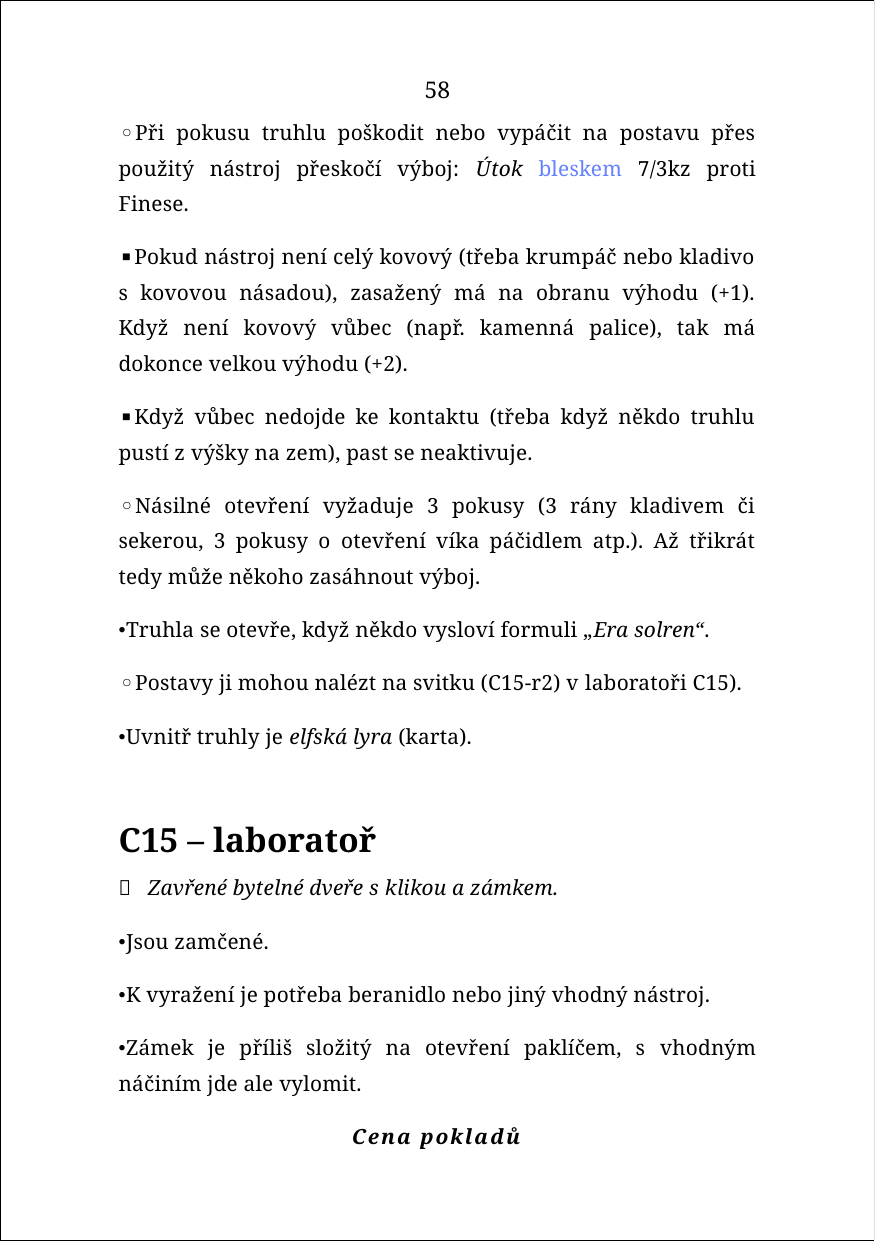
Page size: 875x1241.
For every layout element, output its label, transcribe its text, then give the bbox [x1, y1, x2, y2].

text 🚪 Zavřené bytelné dveře s⁠ klikou a⁠ zámkem. [118, 873, 756, 902]
list Truhla se otevře, když někdo vysloví formuli „Era solren“. [118, 615, 756, 644]
list Násilné otevření vyžaduje 3 pokusy (3 rány kladivem či sekerou, 3 pokusy o⁠ otevření víka páčidlem atp.). Až třikrát tedy může někoho zasáhnout výboj. [118, 491, 756, 591]
list Postavy ji mohou nalézt na svitku (C15-r2) v⁠ laboratoři C15). [118, 668, 756, 697]
list Jsou zamčené. [118, 927, 756, 955]
list Pokud nástroj není celý kovový (třeba krumpáč nebo kladivo s⁠ kovovou násadou), zasažený má na obranu výhodu (+1). Když není kovový vůbec (např. kamenná palice), tak má dokonce velkou výhodu (+2). [118, 242, 756, 377]
list Uvnitř truhly je elfská lyra (karta). [118, 722, 756, 750]
list Když vůbec nedojde ke kontaktu (třeba když někdo truhlu pustí z⁠ výšky na zem), past se neaktivuje. [118, 402, 756, 466]
list Zámek je příliš složitý na otevření paklíčem, s⁠ vhodným náčiním jde ale vylomit. [118, 1033, 756, 1097]
list K⁠ vyražení je potřeba beranidlo nebo jiný vhodný nástroj. [118, 980, 756, 1008]
list Při pokusu truhlu poškodit nebo vypáčit na postavu přes použitý nástroj přeskočí výboj: Útok bleskem 7/3kz proti Finese. [118, 118, 756, 218]
subtitle C15 – laboratoř [118, 816, 756, 862]
